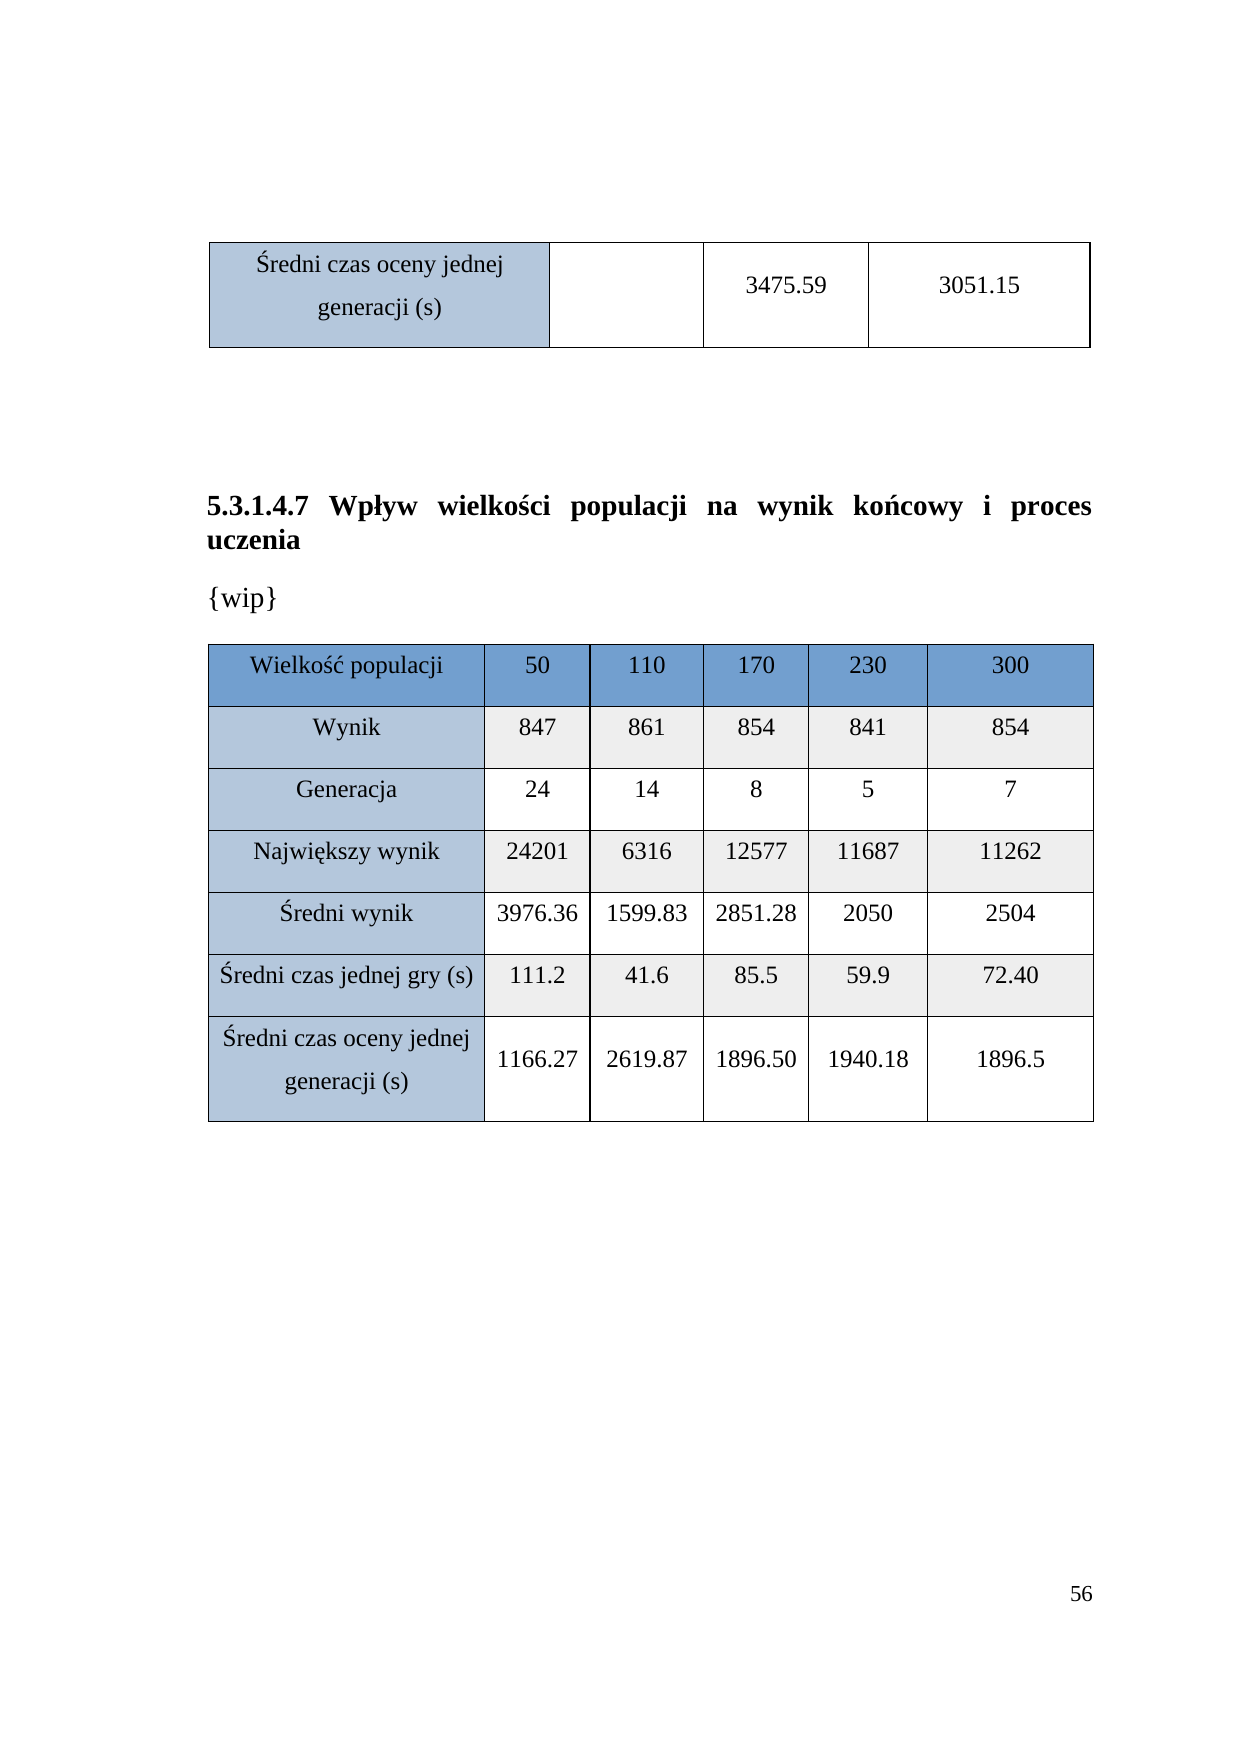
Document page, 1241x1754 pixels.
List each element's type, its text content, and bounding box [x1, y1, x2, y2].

table_cell 2050 [809, 893, 927, 954]
table_cell 2619.87 [591, 1017, 703, 1121]
table_cell 111.2 [485, 955, 589, 1016]
table_cell Średni czas oceny jednej generacji (s) [210, 243, 549, 347]
table_cell 1940.18 [809, 1017, 927, 1121]
table_cell Średni czas jednej gry (s) [209, 955, 484, 1016]
table_cell 854 [928, 707, 1093, 768]
table_header 170 [704, 645, 808, 706]
table_header 300 [928, 645, 1093, 706]
table_cell 12577 [704, 831, 808, 892]
table_cell 861 [591, 707, 703, 768]
table_cell 1896.5 [928, 1017, 1093, 1121]
subtitle 5.3.1.4.7 Wpływ wielkości populacji na wynik końcowy i proces uczenia [207, 488, 1093, 556]
table_cell 1896.50 [704, 1017, 808, 1121]
table_header 110 [591, 645, 703, 706]
table_cell Największy wynik [209, 831, 484, 892]
table_cell 3475.59 [704, 243, 868, 347]
table_cell 1599.83 [591, 893, 703, 954]
table_cell 59.9 [809, 955, 927, 1016]
table_cell 7 [928, 769, 1093, 830]
table_cell [550, 243, 703, 347]
table_cell Wynik [209, 707, 484, 768]
table_cell 24 [485, 769, 589, 830]
table_cell 6316 [591, 831, 703, 892]
table_cell 41.6 [591, 955, 703, 1016]
table_cell 3976.36 [485, 893, 589, 954]
table_header 230 [809, 645, 927, 706]
table_cell 2851.28 [704, 893, 808, 954]
table_cell 11262 [928, 831, 1093, 892]
table_cell 11687 [809, 831, 927, 892]
subtitle {wip} [207, 581, 1093, 614]
table_cell 24201 [485, 831, 589, 892]
table_header Wielkość populacji [209, 645, 484, 706]
table_cell 72.40 [928, 955, 1093, 1016]
table_cell 847 [485, 707, 589, 768]
table_cell Średni wynik [209, 893, 484, 954]
table_cell 8 [704, 769, 808, 830]
table_cell 841 [809, 707, 927, 768]
table_cell 3051.15 [869, 243, 1089, 347]
table_cell 854 [704, 707, 808, 768]
table_cell 85.5 [704, 955, 808, 1016]
table_cell 14 [591, 769, 703, 830]
table_cell 5 [809, 769, 927, 830]
table_header 50 [485, 645, 589, 706]
table_cell 1166.27 [485, 1017, 589, 1121]
table_cell Generacja [209, 769, 484, 830]
table_cell 2504 [928, 893, 1093, 954]
table_cell Średni czas oceny jednej generacji (s) [209, 1017, 484, 1121]
